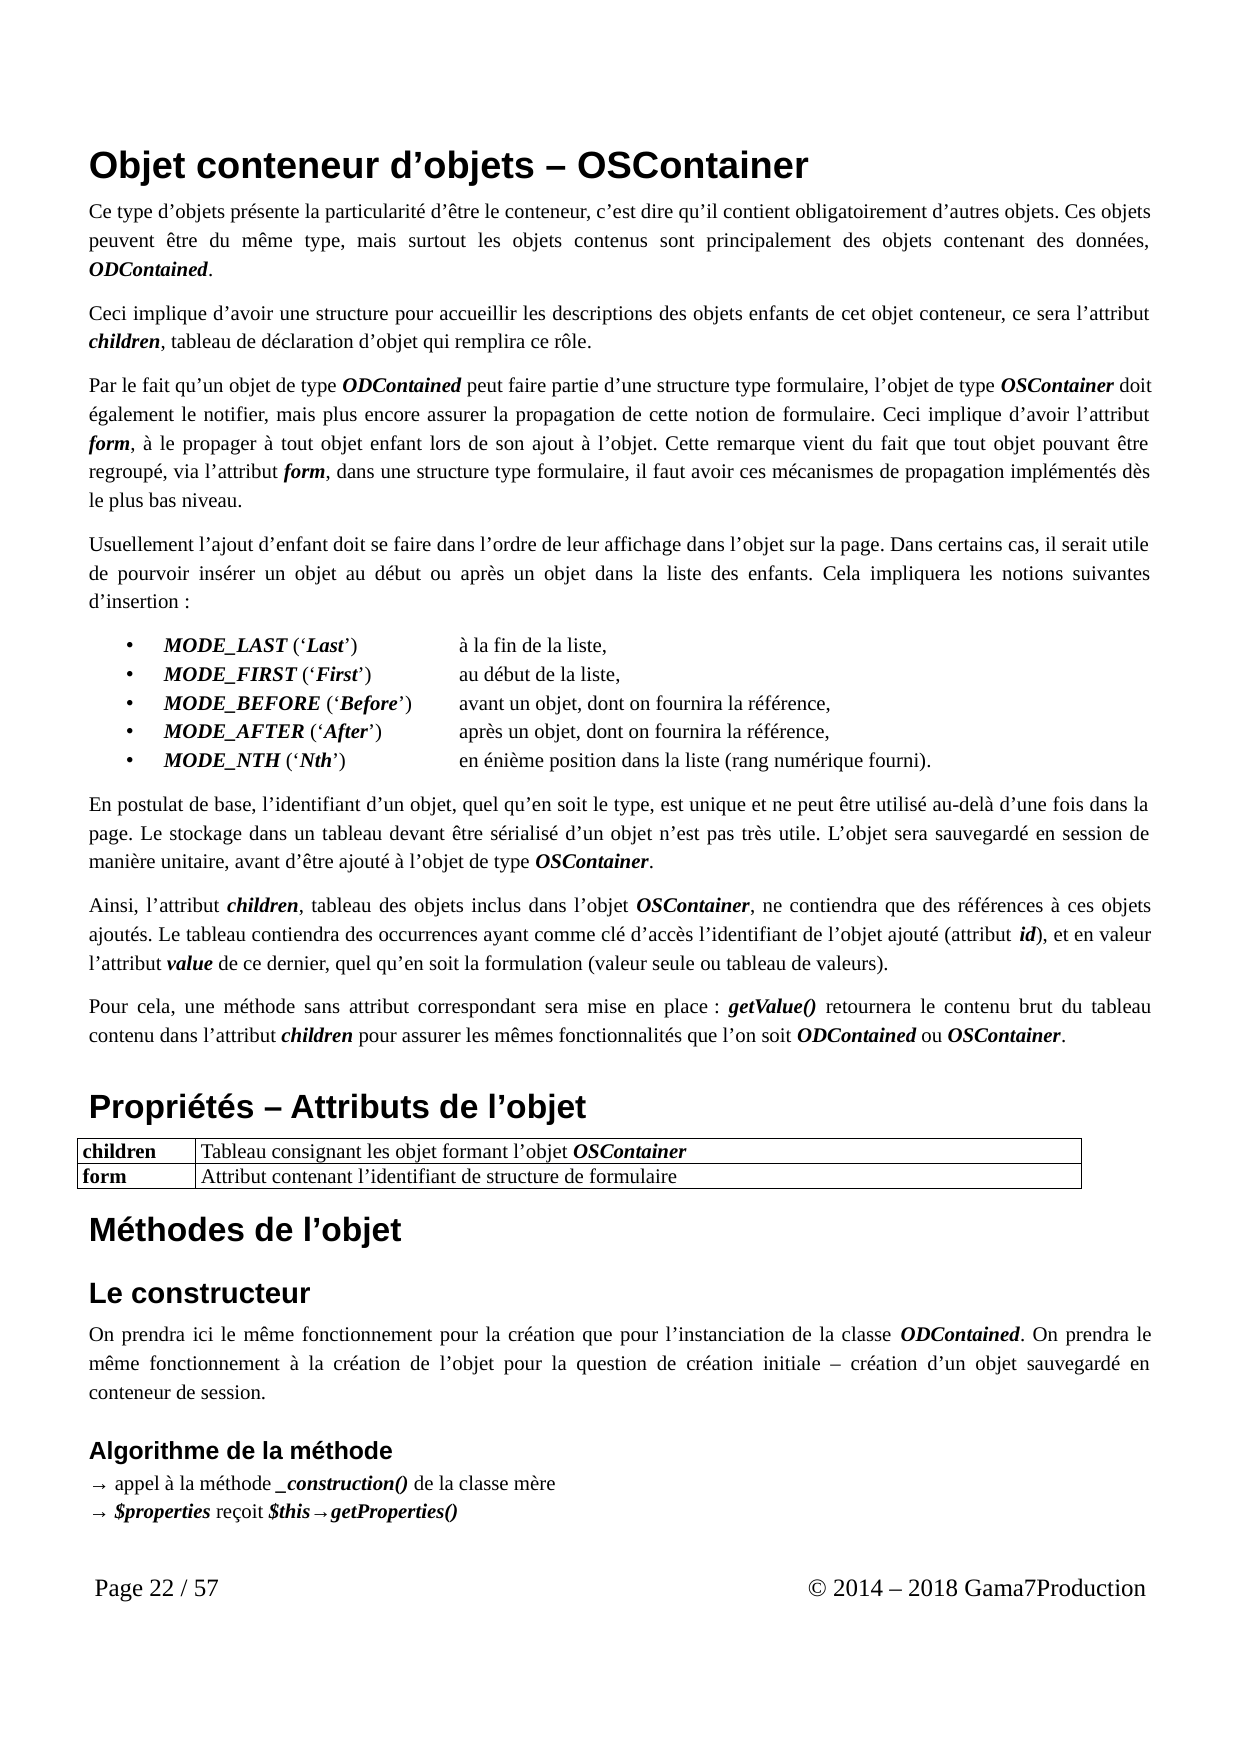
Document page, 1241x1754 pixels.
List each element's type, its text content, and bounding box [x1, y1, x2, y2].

table_header Tableau consignant les objet formant l’objet OSContainer [196, 1139, 1081, 1163]
subtitle Méthodes de l’objet [88, 1210, 1152, 1249]
subtitle Algorithme de la méthode [88, 1436, 1152, 1464]
text Par le fait qu’un objet de type ODContained peut faire partie d’une structure type formulaire, l’objet de type OSContainer doit également le notifier, mais plus encore assurer la propagation de cette notion de formulaire. Ceci implique d’avoir l’attribut form, à le propager à tout objet enfant lors de son ajout à l’objet. Cette remarque vient du fait que tout objet pouvant être regroupé, via l’attribut form, dans une structure type formulaire, il faut avoir ces mécanismes de propagation implémentés dès le plus bas niveau. [88, 373, 1152, 512]
table_cell form [78, 1164, 195, 1188]
list MODE_NTH (‘Nth’) en énième position dans la liste (rang numérique fourni). [126, 748, 1152, 772]
subtitle Le constructeur [88, 1276, 1152, 1310]
list MODE_BEFORE (‘Before’) avant un objet, dont on fournira la référence, [126, 690, 1152, 714]
text Ceci implique d’avoir une structure pour accueillir les descriptions des objets enfants de cet objet conteneur, ce sera l’attribut children, tableau de déclaration d’objet qui remplira ce rôle. [88, 300, 1152, 353]
text Usuellement l’ajout d’enfant doit se faire dans l’ordre de leur affichage dans l’objet sur la page. Dans certains cas, il serait utile de pourvoir insérer un objet au début ou après un objet dans la liste des enfants. Cela impliquera les notions suivantes d’insertion : [88, 532, 1152, 613]
text → appel à la méthode _construction() de la classe mère [88, 1471, 1152, 1495]
list MODE_AFTER (‘After’) après un objet, dont on fournira la référence, [126, 719, 1152, 743]
table_header children [78, 1139, 195, 1163]
text → $properties reçoit $this→getProperties() [88, 1499, 1152, 1523]
text En postulat de base, l’identifiant d’un objet, quel qu’en soit le type, est unique et ne peut être utilisé au-delà d’une fois dans la page. Le stockage dans un tableau devant être sérialisé d’un objet n’est pas très utile. L’objet sera sauvegardé en session de manière unitaire, avant d’être ajouté à l’objet de type OSContainer. [88, 792, 1152, 873]
subtitle Propriétés – Attributs de l’objet [88, 1087, 1152, 1126]
text On prendra ici le même fonctionnement pour la création que pour l’instanciation de la classe ODContained. On prendra le même fonctionnement à la création de l’objet pour la question de création initiale – création d’un objet sauvegardé en conteneur de session. [88, 1322, 1152, 1404]
subtitle Objet conteneur d’objets – OSContainer [88, 143, 1152, 187]
text Ainsi, l’attribut children, tableau des objets inclus dans l’objet OSContainer, ne contiendra que des références à ces objets ajoutés. Le tableau contiendra des occurrences ayant comme clé d’accès l’identifiant de l’objet ajouté (attribut id), et en valeur l’attribut value de ce dernier, quel qu’en soit la formulation (valeur seule ou tableau de valeurs). [88, 893, 1152, 974]
list MODE_LAST (‘Last’) à la fin de la liste, [126, 633, 1152, 657]
table_cell Attribut contenant l’identifiant de structure de formulaire [196, 1164, 1081, 1188]
text Ce type d’objets présente la particularité d’être le conteneur, c’est dire qu’il contient obligatoirement d’autres objets. Ces objets peuvent être du même type, mais surtout les objets contenus sont principalement des objets contenant des données, ODContained. [88, 199, 1152, 281]
list MODE_FIRST (‘First’) au début de la liste, [126, 662, 1152, 686]
text Pour cela, une méthode sans attribut correspondant sera mise en place : getValue() retournera le contenu brut du tableau contenu dans l’attribut children pour assurer les mêmes fonctionnalités que l’on soit ODContained ou OSContainer. [88, 994, 1152, 1047]
